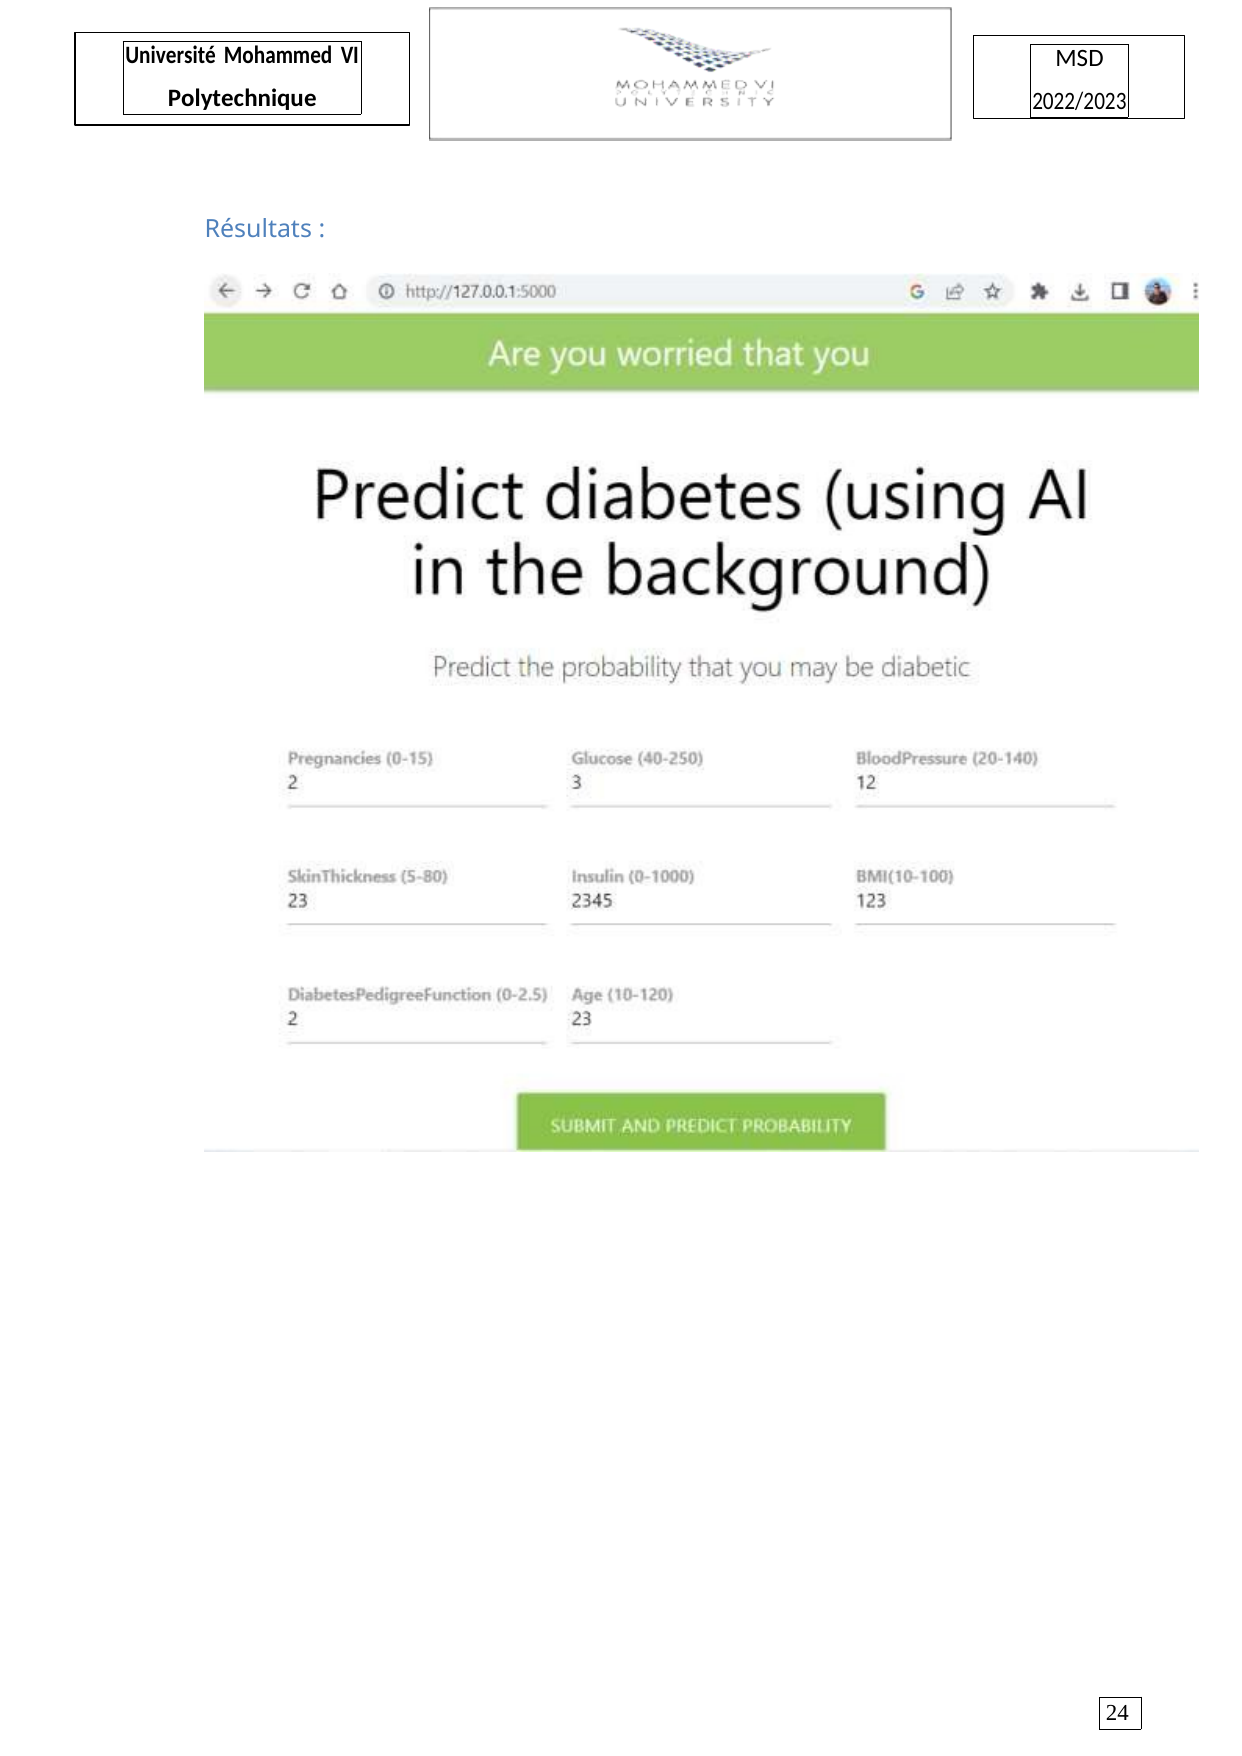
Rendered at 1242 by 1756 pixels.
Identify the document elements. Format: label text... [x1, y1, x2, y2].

text Résultats : [204, 210, 1212, 244]
